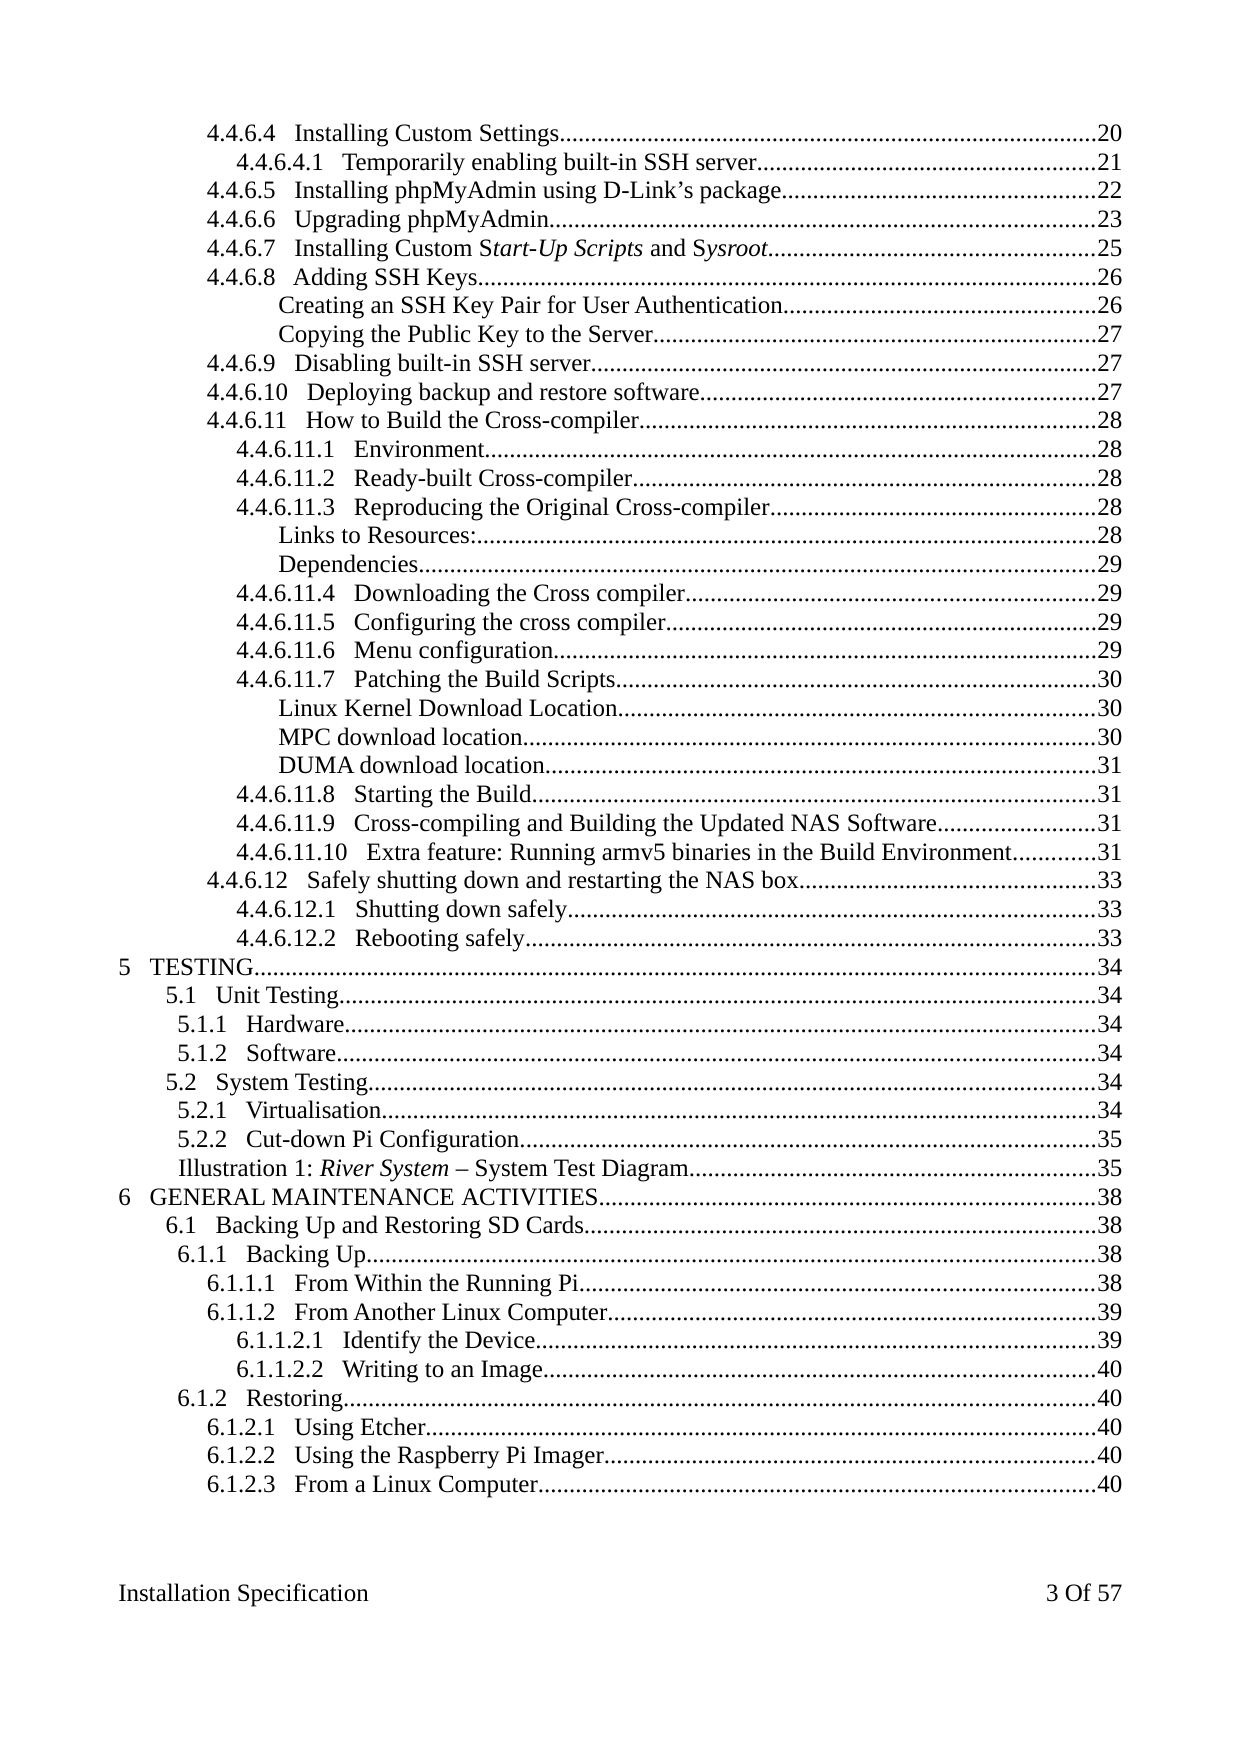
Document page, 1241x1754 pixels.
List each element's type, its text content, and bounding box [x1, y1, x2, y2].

text 5.2.2 Cut-down Pi Configuration. 35 [177, 1124, 1122, 1153]
text 6 GENERAL MAINTENANCE ACTIVITIES 38 [118, 1182, 1122, 1211]
text 4.4.6.11.7 Patching the Build Scripts 30 [236, 664, 1122, 693]
text 6.1.1.2.2 Writing to an Image 40 [236, 1354, 1122, 1383]
text Dependencies 29 [266, 549, 1122, 578]
text 4.4.6.5 Installing phpMyAdmin using D-Link’s package 22 [207, 176, 1122, 204]
text Creating an SSH Key Pair for User Authentication 26 [266, 291, 1122, 319]
text 6.1.1.2.1 Identify the Device 39 [236, 1326, 1122, 1354]
text 4.4.6.12 Safely shutting down and restarting the NAS box. 33 [207, 866, 1122, 894]
text 4.4.6.8 Adding SSH Keys 26 [207, 262, 1122, 291]
text 6.1 Backing Up and Restoring SD Cards 38 [148, 1211, 1122, 1239]
text 4.4.6.4.1 Temporarily enabling built-in SSH server 21 [236, 147, 1122, 176]
text 4.4.6.11.3 Reproducing the Original Cross-compiler 28 [236, 492, 1122, 521]
text 4.4.6.4 Installing Custom Settings 20 [207, 118, 1122, 147]
text 4.4.6.11.6 Menu configuration 29 [236, 636, 1122, 664]
text 4.4.6.10 Deploying backup and restore software 27 [207, 377, 1122, 406]
text 6.1.2.2 Using the Raspberry Pi Imager 40 [207, 1441, 1122, 1469]
text DUMA download location 31 [266, 751, 1122, 779]
text 5.2.1 Virtualisation 34 [177, 1096, 1122, 1124]
text 4.4.6.11.8 Starting the Build 31 [236, 779, 1122, 808]
text 6.1.2.1 Using Etcher 40 [207, 1412, 1122, 1441]
text 4.4.6.11.4 Downloading the Cross compiler 29 [236, 578, 1122, 607]
text 6.1.2 Restoring 40 [177, 1383, 1122, 1412]
text 6.1.1.1 From Within the Running Pi 38 [207, 1268, 1122, 1297]
text MPC download location 30 [266, 722, 1122, 751]
text 5 TESTING 34 [118, 952, 1122, 981]
text Copying the Public Key to the Server 27 [266, 319, 1122, 348]
text 4.4.6.7 Installing Custom Start-Up Scripts and Sysroot 25 [207, 233, 1122, 262]
text 5.1 Unit Testing 34 [148, 981, 1122, 1009]
text 5.1.2 Software 34 [177, 1038, 1122, 1067]
text 4.4.6.11.10 Extra feature: Running armv5 binaries in the Build Environment 31 [236, 837, 1122, 866]
text 4.4.6.6 Upgrading phpMyAdmin 23 [207, 204, 1122, 233]
text 4.4.6.11.1 Environment 28 [236, 434, 1122, 463]
text 4.4.6.12.1 Shutting down safely 33 [236, 894, 1122, 923]
text Linux Kernel Download Location 30 [266, 693, 1122, 722]
text 5.2 System Testing 34 [148, 1067, 1122, 1096]
text 4.4.6.11 How to Build the Cross-compiler 28 [207, 406, 1122, 434]
text 6.1.2.3 From a Linux Computer 40 [207, 1469, 1122, 1498]
text Illustration 1: River System – System Test Diagram 35 [148, 1153, 1122, 1182]
text Links to Resources: 28 [266, 521, 1122, 549]
text 4.4.6.11.2 Ready-built Cross-compiler 28 [236, 463, 1122, 492]
text 4.4.6.11.5 Configuring the cross compiler 29 [236, 607, 1122, 636]
text 5.1.1 Hardware 34 [177, 1009, 1122, 1038]
text 4.4.6.9 Disabling built-in SSH server 27 [207, 348, 1122, 377]
text 6.1.1 Backing Up 38 [177, 1239, 1122, 1268]
text 6.1.1.2 From Another Linux Computer 39 [207, 1297, 1122, 1326]
text 4.4.6.11.9 Cross-compiling and Building the Updated NAS Software 31 [236, 808, 1122, 837]
text 4.4.6.12.2 Rebooting safely 33 [236, 923, 1122, 952]
